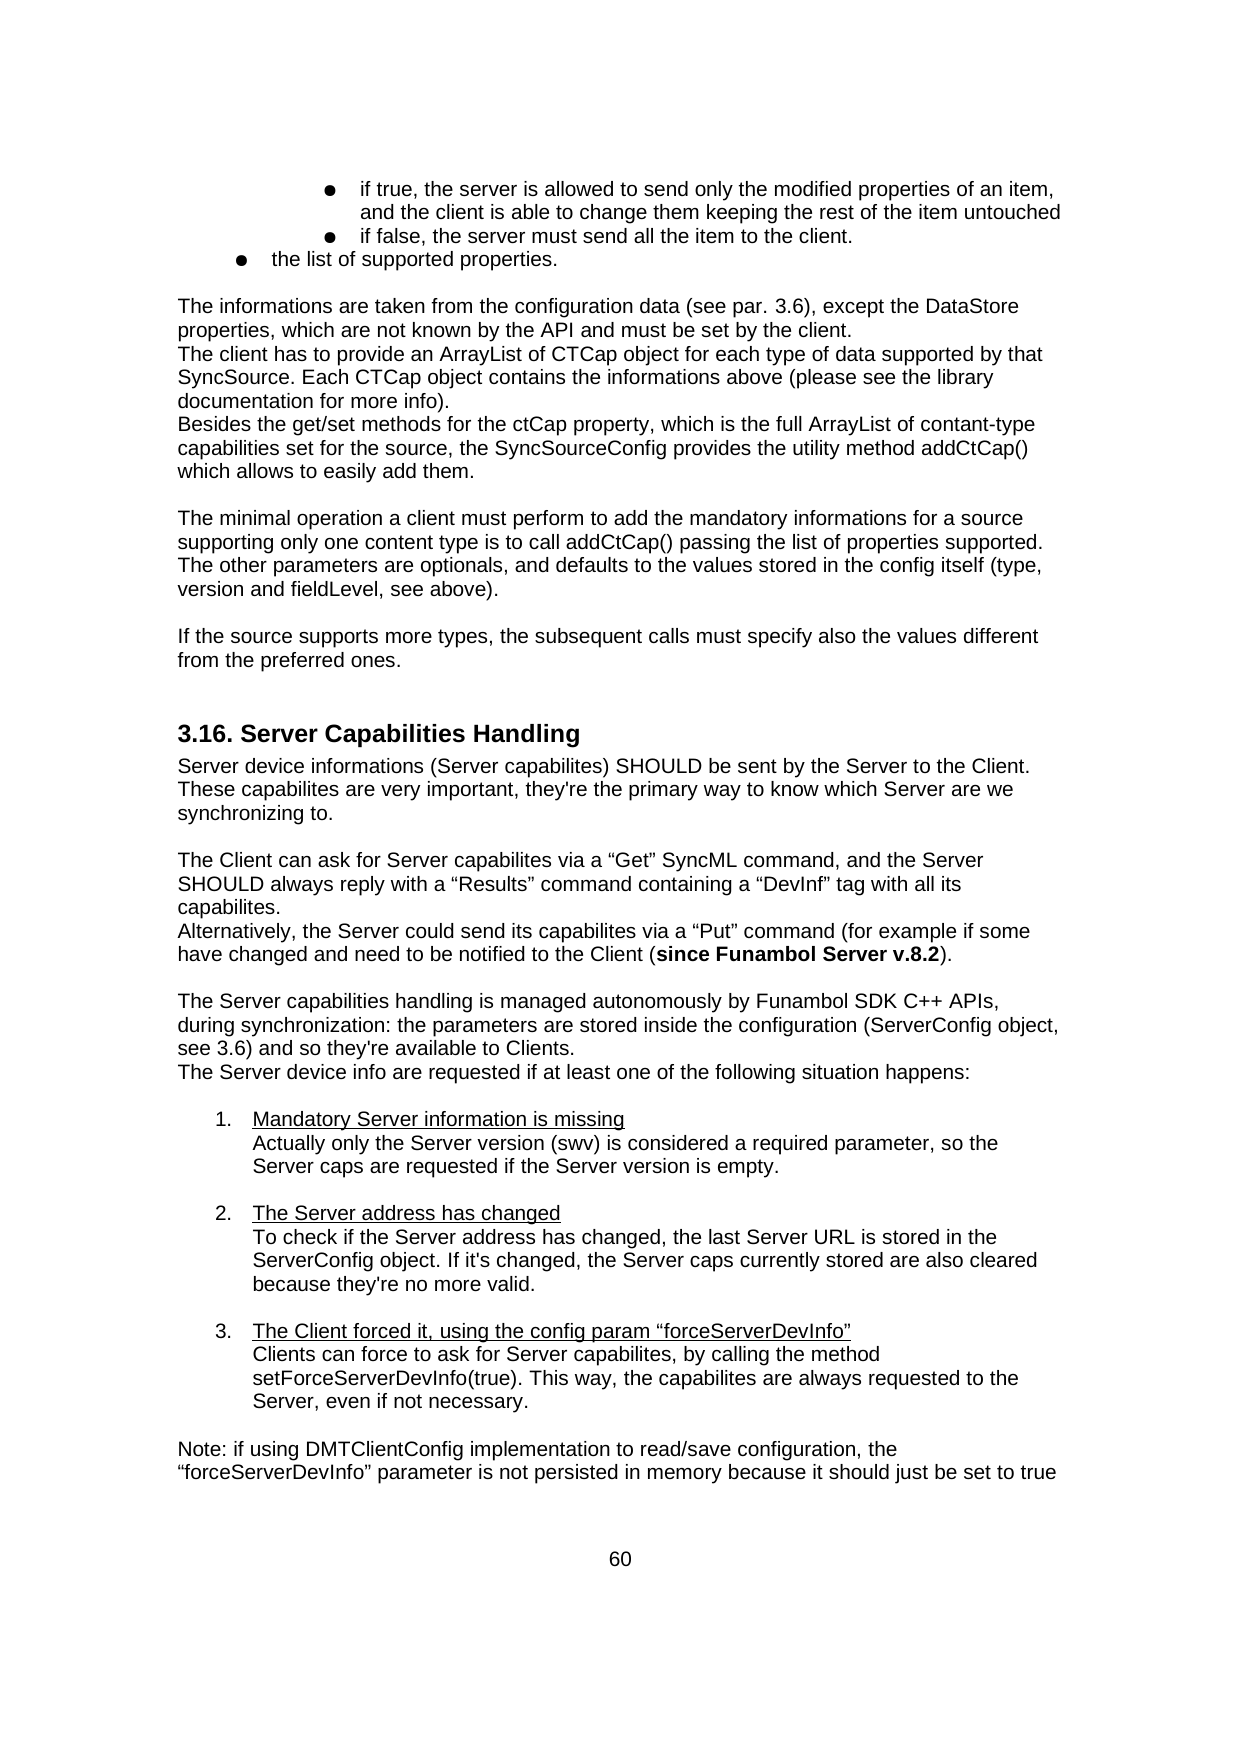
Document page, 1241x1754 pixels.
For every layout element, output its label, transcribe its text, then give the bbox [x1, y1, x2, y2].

subtitle Server Capabilities Handling [177, 720, 1063, 748]
text The Server capabilities handling is managed autonomously by Funambol SDK C++ APIs, during synchronization: the parameters are stored inside the configuration (ServerConfig object, see 3.6) and so they're available to Clients. [177, 990, 1063, 1060]
text The informations are taken from the configuration data (see par. 3.6), except the DataStore properties, which are not known by the API and must be set by the client. [177, 295, 1063, 342]
text The client has to provide an ArrayList of CTCap object for each type of data supported by that SyncSource. Each CTCap object contains the informations above (please see the library documentation for more info). [177, 342, 1063, 413]
text Alternatively, the Server could send its capabilites via a “Put” command (for example if some have changed and need to be notified to the Client (since Funambol Server v.8.2). [177, 919, 1063, 966]
text These capabilites are very important, they're the primary way to know which Server are we synchronizing to. [177, 778, 1063, 825]
list if true, the server is allowed to send only the modified properties of an item, and the client is able to change them keeping the rest of the item untouched [354, 177, 1063, 224]
text Besides the get/set methods for the ctCap property, which is the full ArrayList of contant-type capabilities set for the source, the SyncSourceConfig provides the utility method addCtCap() which allows to easily add them. [177, 413, 1063, 483]
text The minimal operation a client must perform to add the mandatory informations for a source supporting only one content type is to call addCtCap() passing the list of properties supported. [177, 507, 1063, 554]
list The Server address has changed To check if the Server address has changed, the last Server URL is stored in the ServerConfig object. If it's changed, the Server caps currently stored are also cleared because they're no more valid. [215, 1202, 1063, 1319]
text The other parameters are optionals, and defaults to the values stored in the config itself (type, version and fieldLevel, see above). [177, 554, 1063, 601]
text The Client can ask for Server capabilites via a “Get” SyncML command, and the Server SHOULD always reply with a “Results” command containing a “DevInf” tag with all its capabilites. [177, 848, 1063, 919]
text Server device informations (Server capabilites) SHOULD be sent by the Server to the Client. [177, 754, 1063, 778]
list the list of supported properties. [266, 248, 1063, 271]
list if false, the server must send all the item to the client. [354, 224, 1063, 248]
text If the source supports more types, the subsequent calls must specify also the values different from the preferred ones. [177, 624, 1063, 672]
text The Server device info are requested if at least one of the following situation happens: [177, 1060, 1063, 1084]
text Note: if using DMTClientConfig implementation to read/save configuration, the “forceServerDevInfo” parameter is not persisted in memory because it should just be set to true [177, 1437, 1063, 1484]
list Mandatory Server information is missing Actually only the Server version (swv) is considered a required parameter, so the Server caps are requested if the Server version is empty. [215, 1107, 1063, 1202]
list The Client forced it, using the config param “forceServerDevInfo” Clients can force to ask for Server capabilites, by calling the method setForceServerDevInfo(true). This way, the capabilites are always requested to the Server, even if not necessary. [215, 1319, 1063, 1413]
